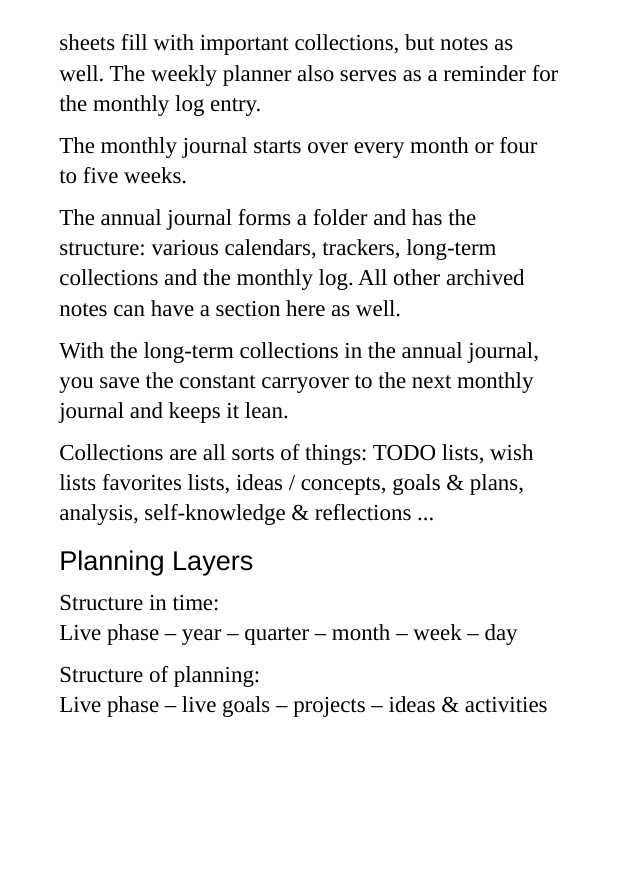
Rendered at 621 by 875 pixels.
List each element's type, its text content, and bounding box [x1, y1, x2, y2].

text With the long-term collections in the annual journal, you save the constant carryover to the next monthly journal and keeps it lean. [59, 337, 561, 423]
text Collections are all sorts of things: TODO lists, wish lists favorites lists, ideas / concepts, goals & plans, analysis, self-knowledge & reflections ... [59, 439, 561, 526]
text sheets fill with important collections, but notes as well. The weekly planner also serves as a reminder for the monthly log entry. [59, 29, 561, 116]
text The annual journal forms a folder and has the structure: various calendars, trackers, long-term collections and the monthly log. All other archived notes can have a section here as well. [59, 204, 561, 321]
subtitle Planning Layers [59, 545, 561, 576]
text Structure in time: Live phase – year – quarter – month – week – day [59, 589, 561, 645]
text The monthly journal starts over every month or four to five weeks. [59, 132, 561, 188]
text Structure of planning: Live phase – live goals – projects – ideas & activities [59, 661, 561, 717]
